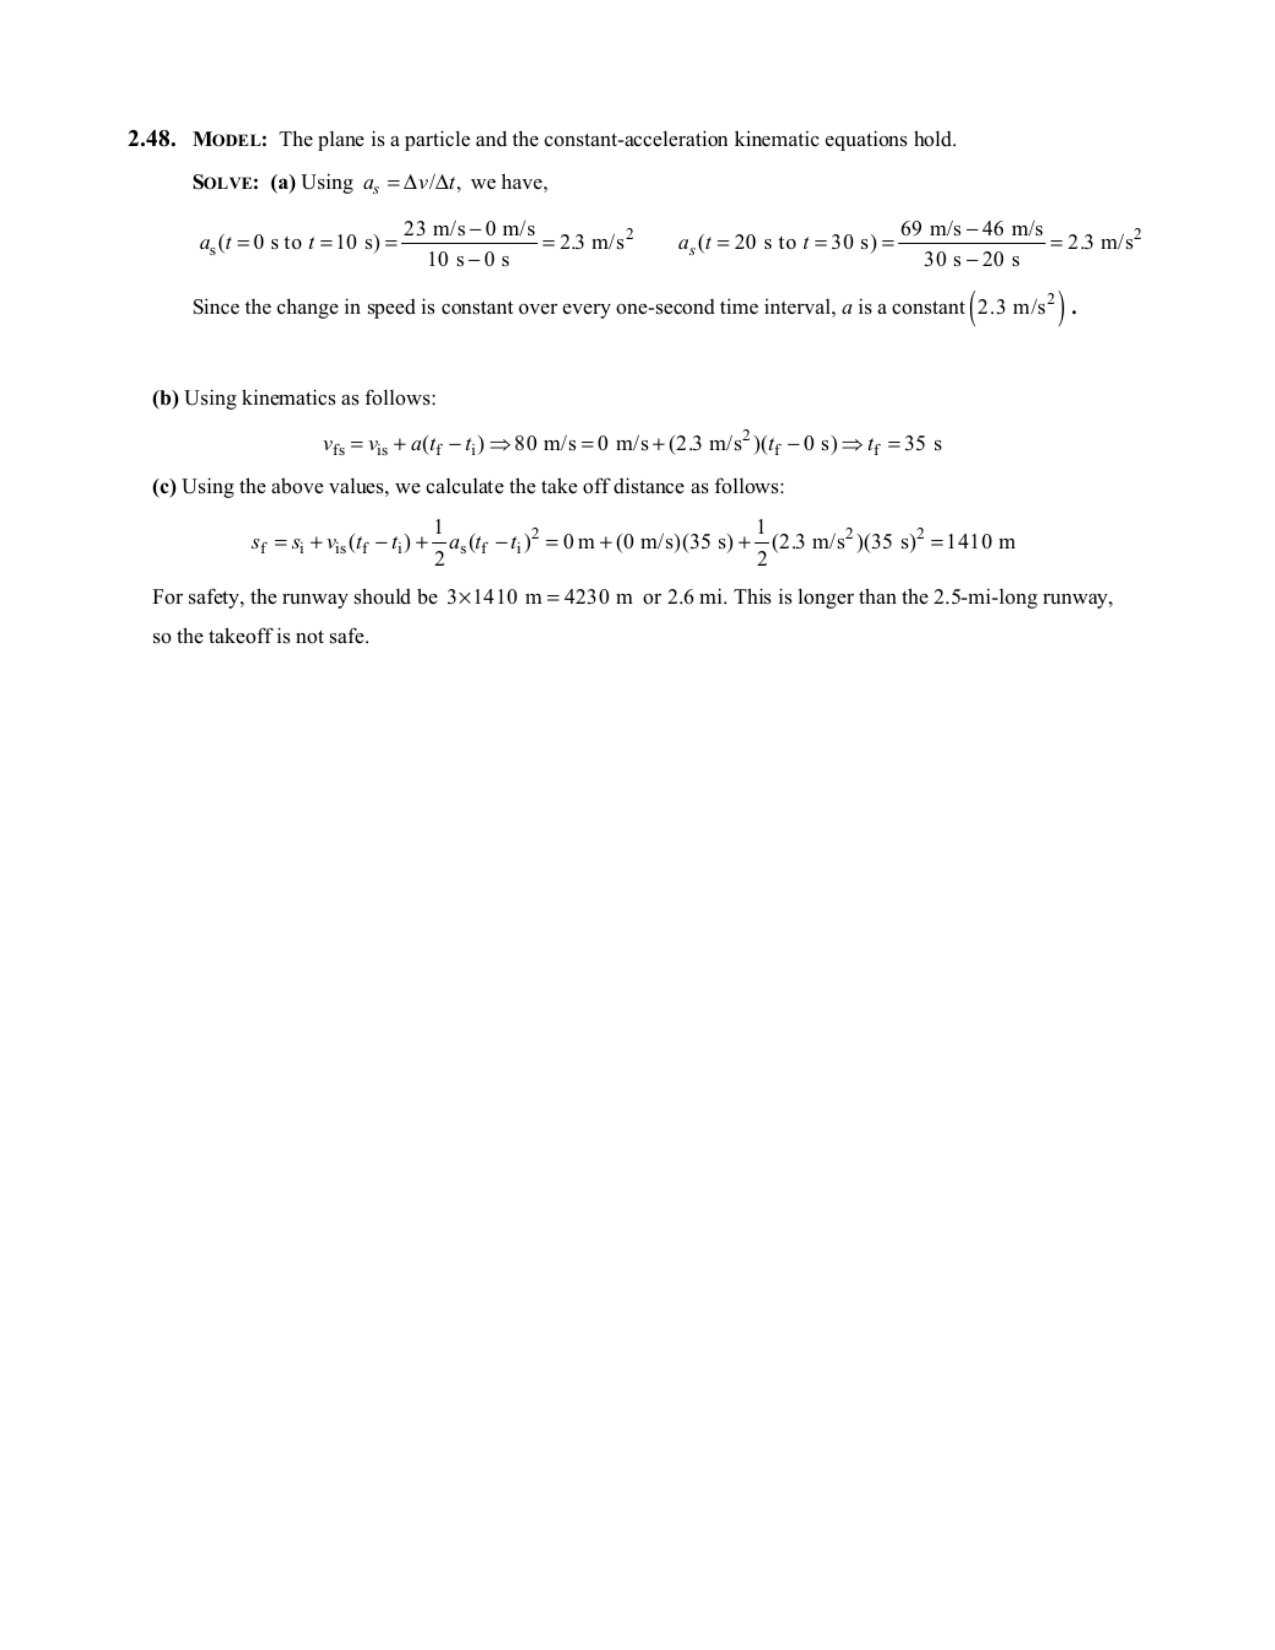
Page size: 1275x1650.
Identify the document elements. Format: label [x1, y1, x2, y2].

picture [118, 118, 1157, 653]
